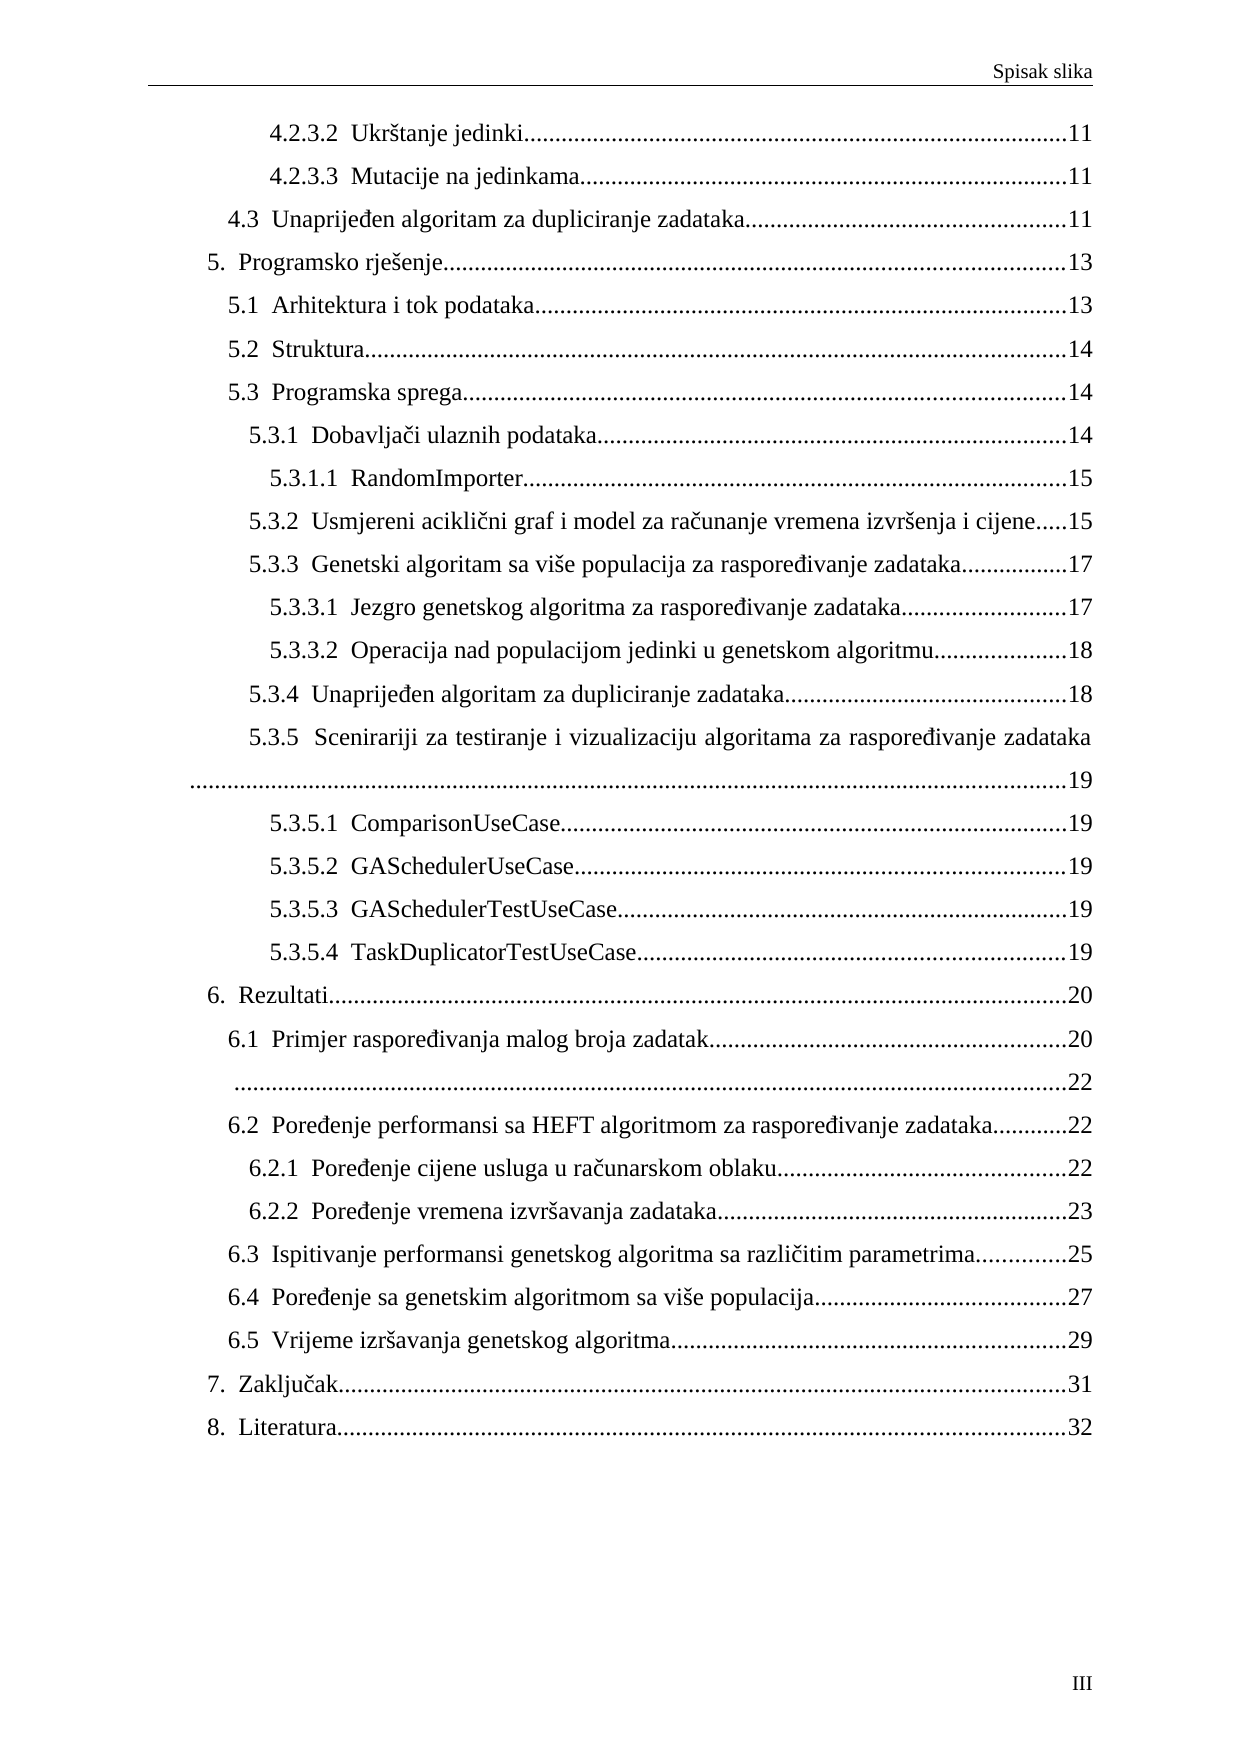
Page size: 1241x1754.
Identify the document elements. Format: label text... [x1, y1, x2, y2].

text 5.3.5 Scenirariji za testiranje i vizualizaciju algoritama za raspoređivanje zadataka 19 [189, 722, 1093, 794]
text 5.3 Programska sprega 14 [168, 377, 1093, 406]
text 5.1 Arhitektura i tok podataka 13 [168, 291, 1093, 319]
text 5. Programsko rješenje 13 [148, 247, 1093, 276]
text 6.2.2 Poređenje vremena izvršavanja zadataka 23 [189, 1196, 1093, 1225]
text 5.3.3.1 Jezgro genetskog algoritma za raspoređivanje zadataka 17 [210, 592, 1093, 621]
text 4.2.3.3 Mutacije na jedinkama 11 [210, 161, 1093, 190]
text 5.3.1.1 RandomImporter 15 [210, 463, 1093, 492]
text 6.2 Poređenje performansi sa HEFT algoritmom za raspoređivanje zadataka 22 [168, 1110, 1093, 1139]
text 5.3.5.2 GASchedulerUseCase 19 [210, 851, 1093, 880]
text 6.1 Primjer raspoređivanja malog broja zadatak 20 [168, 1024, 1093, 1052]
text 4.2.3.2 Ukrštanje jedinki 11 [210, 118, 1093, 147]
text 5.3.3 Genetski algoritam sa više populacija za raspoređivanje zadataka 17 [189, 549, 1093, 578]
text 5.2 Struktura 14 [168, 334, 1093, 362]
text 5.3.1 Dobavljači ulaznih podataka 14 [189, 420, 1093, 449]
text 5.3.2 Usmjereni aciklični graf i model za računanje vremena izvršenja i cijene 15 [189, 506, 1093, 535]
text 8. Literatura 32 [148, 1412, 1093, 1441]
text 6.2.1 Poređenje cijene usluga u računarskom oblaku 22 [189, 1153, 1093, 1182]
text 6.3 Ispitivanje performansi genetskog algoritma sa različitim parametrima 25 [168, 1239, 1093, 1268]
text 6.5 Vrijeme izršavanja genetskog algoritma 29 [168, 1326, 1093, 1354]
text 5.3.5.4 TaskDuplicatorTestUseCase 19 [210, 937, 1093, 966]
text 6.4 Poređenje sa genetskim algoritmom sa više populacija 27 [168, 1282, 1093, 1311]
text 5.3.5.1 ComparisonUseCase 19 [210, 808, 1093, 837]
text 6. Rezultati 20 [148, 981, 1093, 1009]
text 22 [168, 1067, 1093, 1096]
text 7. Zaključak 31 [148, 1369, 1093, 1397]
text 5.3.3.2 Operacija nad populacijom jedinki u genetskom algoritmu 18 [210, 636, 1093, 664]
text 5.3.4 Unaprijeđen algoritam za dupliciranje zadataka 18 [189, 679, 1093, 707]
text 4.3 Unaprijeđen algoritam za dupliciranje zadataka 11 [168, 204, 1093, 233]
text 5.3.5.3 GASchedulerTestUseCase 19 [210, 894, 1093, 923]
